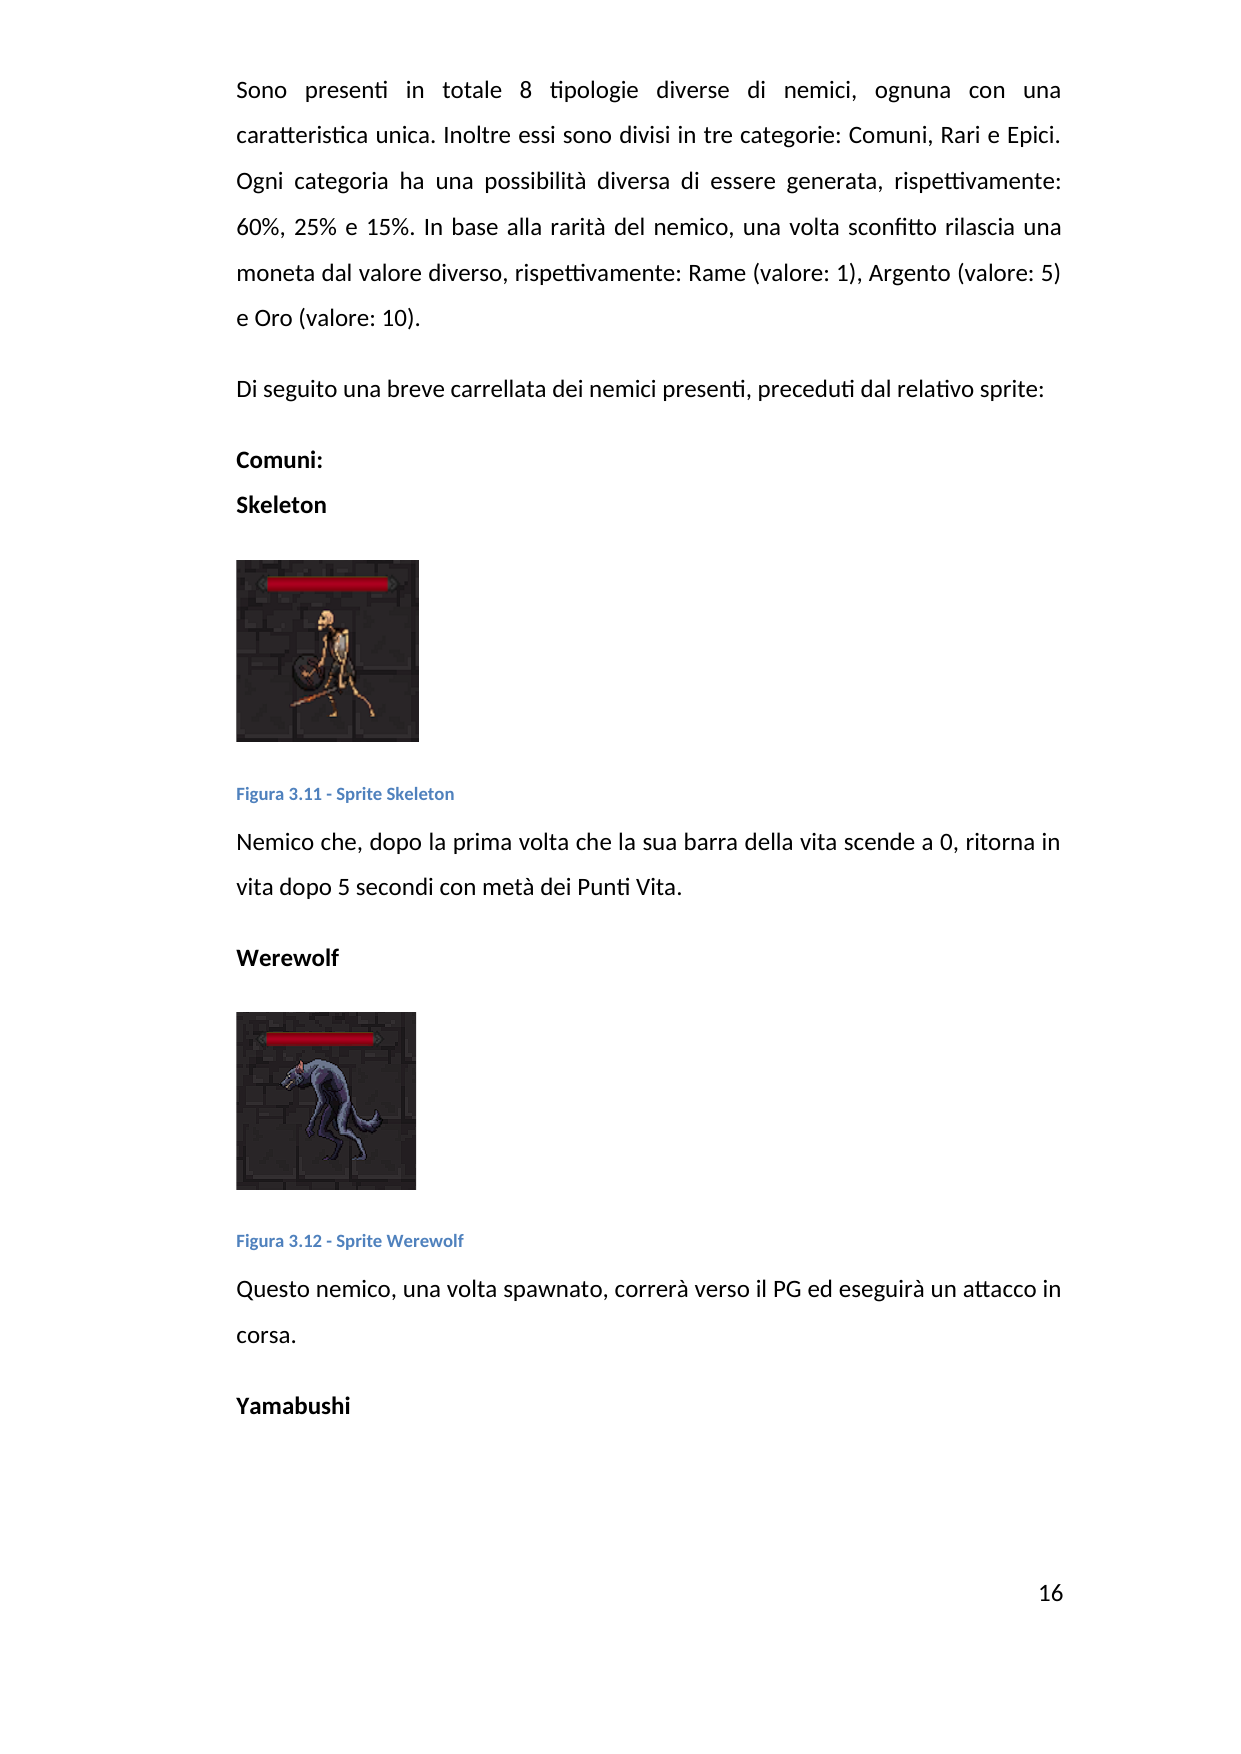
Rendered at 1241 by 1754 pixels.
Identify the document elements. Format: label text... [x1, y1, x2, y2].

text Nemico che, dopo la prima volta che la sua barra della vita scende a 0, ritorna in vita dopo 5 secondi con metà dei Punti Vita. [236, 826, 1063, 902]
text Figura 3.12 - Sprite Werewolf [236, 1230, 1063, 1253]
text Di seguito una breve carrellata dei nemici presenti, preceduti dal relativo sprite: [236, 373, 1063, 404]
text Comuni: Skeleton [236, 444, 1063, 520]
text Sono presenti in totale 8 tipologie diverse di nemici, ognuna con una caratteristica unica. Inoltre essi sono divisi in tre categorie: Comuni, Rari e Epici. Ogni categoria ha una possibilità diversa di essere generata, rispettivamente: 60%, 25% e 15%. In base alla rarità del nemico, una volta sconfitto rilascia una moneta dal valore diverso, rispettivamente: Rame (valore: 1), Argento (valore: 5) e Oro (valore: 10). [236, 74, 1063, 333]
text Questo nemico, una volta spawnato, correrà verso il PG ed eseguirà un attacco in corsa. [236, 1273, 1063, 1350]
text Yamabushi [236, 1390, 1063, 1420]
text Figura 3.11 - Sprite Skeleton [236, 782, 1063, 805]
text Werewolf [236, 942, 1063, 973]
